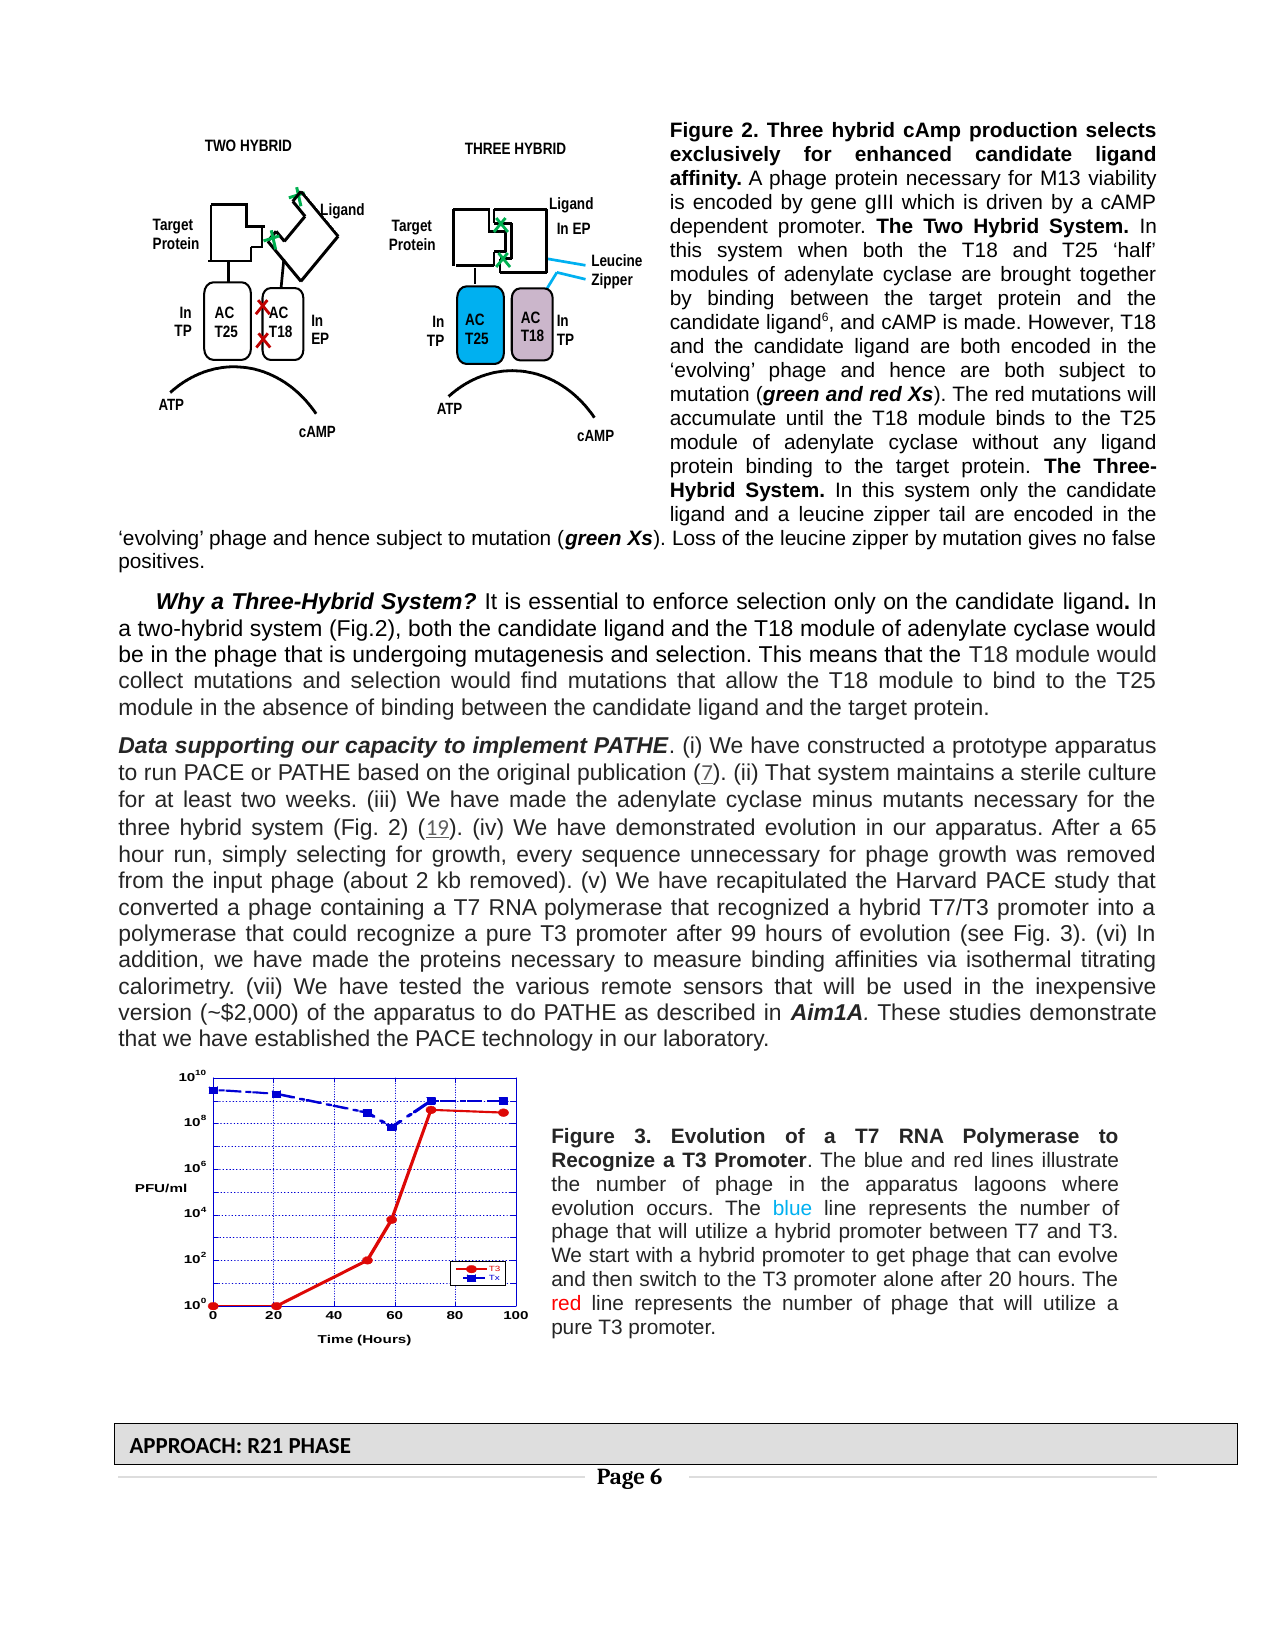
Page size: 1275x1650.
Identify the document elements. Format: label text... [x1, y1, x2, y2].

text Data supporting our capacity to implement PATHE. (i) We have constructed a prototype apparatus to run PACE or PATHE based on the original publication (7). (ii) That system maintains a sterile culture for at least two weeks. (iii) We have made the adenylate cyclase minus mutants necessary for the three hybrid system (Fig. 2) (19). (iv) We have demonstrated evolution in our apparatus. After a 65 hour run, simply selecting for growth, every sequence unnecessary for phage growth was removed from the input phage (about 2 kb removed). (v) We have recapitulated the Harvard PACE study that converted a phage containing a T7 RNA polymerase that recognized a hybrid T7/T3 promoter into a polymerase that could recognize a pure T3 promoter after 99 hours of evolution (see Fig. 3). (vi) In addition, we have made the proteins necessary to measure binding affinities via isothermal titrating calorimetry. (vii) We have tested the various remote sensors that will be used in the inexpensive version (~$2,000) of the apparatus to do PATHE as described in Aim1A. These studies demonstrate that we have established the PACE technology in our laboratory. [118, 732, 1157, 1052]
text APPROACH: R21 PHASE [129, 1431, 1222, 1456]
text Why a Three-Hybrid System? It is essential to enforce selection only on the candidate ligand. In a two-hybrid system (Fig.2), both the candidate ligand and the T18 module of adenylate cyclase would be in the phage that is undergoing mutagenesis and selection. This means that the T18 module would collect mutations and selection would find mutations that allow the T18 module to bind to the T25 module in the absence of binding between the candidate ligand and the target protein. [118, 588, 1157, 720]
text Figure 2. Three hybrid cAmp production selects exclusively for enhanced candidate ligand affinity. A phage protein necessary for M13 viability is encoded by gene gIII which is driven by a cAMP dependent promoter. The Two Hybrid System. In this system when both the T18 and T25 ‘half’ modules of adenylate cyclase are brought together by binding between the target protein and the candidate ligand6, and cAMP is made. However, T18 and the candidate ligand are both encoded in the ‘evolving’ phage and hence are both subject to mutation (green and red Xs). The red mutations will accumulate until the T18 module binds to the T25 module of adenylate cyclase without any ligand protein binding to the target protein. The Three-Hybrid System. In this system only the candidate ligand and a leucine zipper tail are encoded in the ‘evolving’ phage and hence subject to mutation (green Xs). Loss of the leucine zipper by mutation gives no false positives. [118, 118, 1157, 573]
text Figure 3. Evolution of a T7 RNA Polymerase to Recognize a T3 Promoter. The blue and red lines illustrate the number of phage in the apparatus lagoons where evolution occurs. The blue line represents the number of phage that will utilize a hybrid promoter between T7 and T3. We start with a hybrid promoter to get phage that can evolve and then switch to the T3 promoter alone after 20 hours. The red line represents the number of phage that will utilize a pure T3 promoter. [118, 1123, 1119, 1339]
